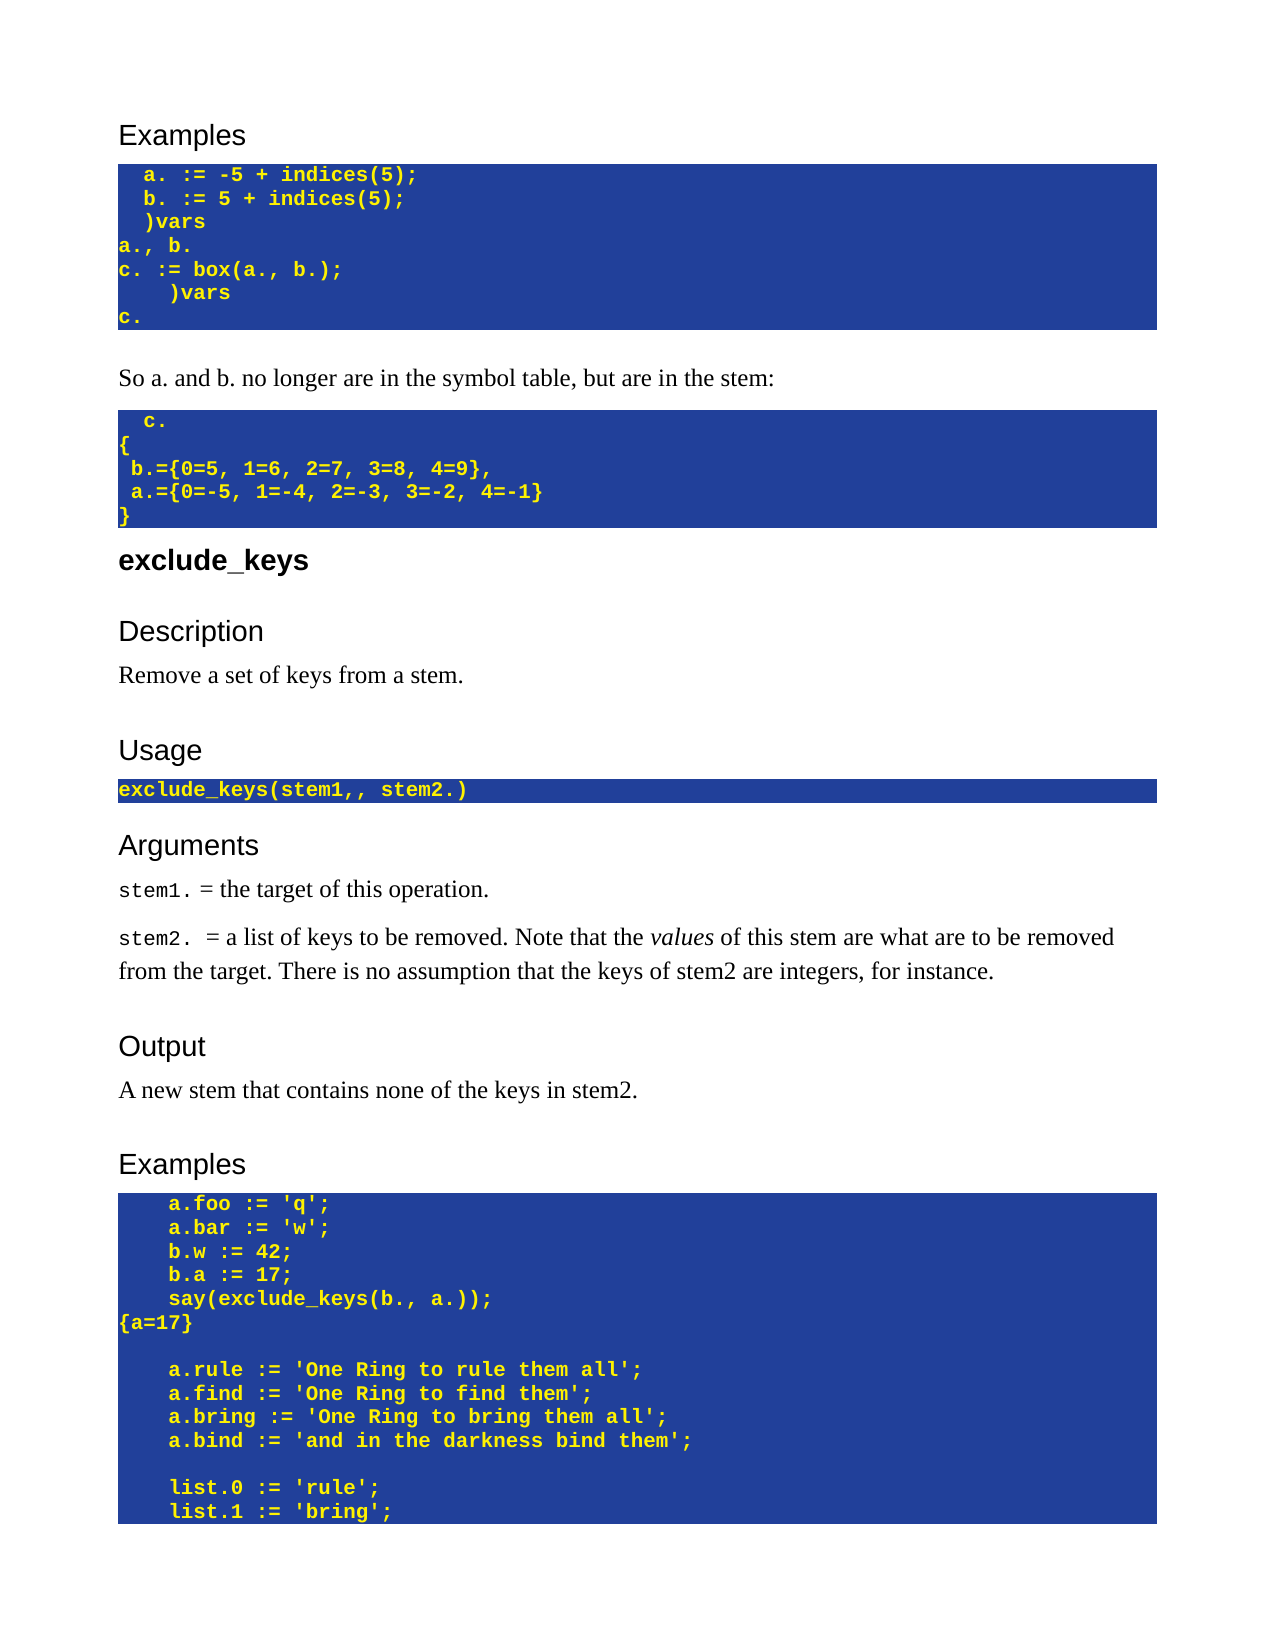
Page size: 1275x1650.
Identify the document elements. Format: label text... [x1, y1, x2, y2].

text Remove a set of keys from a stem. [118, 660, 1157, 689]
text a., b. [118, 235, 1157, 259]
text a.find := 'One Ring to find them'; [118, 1383, 1157, 1406]
text {a=17} [118, 1312, 1157, 1335]
subtitle exclude_keys [118, 543, 1157, 577]
text A new stem that contains none of the keys in stem2. [118, 1075, 1157, 1103]
subtitle Usage [118, 733, 1157, 767]
text b.a := 17; [118, 1264, 1157, 1288]
text exclude_keys(stem1,, stem2.) [118, 779, 1157, 803]
text c. [118, 306, 1157, 330]
text b.w := 42; [118, 1241, 1157, 1264]
text list.0 := 'rule'; [118, 1477, 1157, 1501]
text )vars [118, 282, 1157, 306]
text stem2. = a list of keys to be removed. Note that the values of this stem are what are to be removed from the target. There is no assumption that the keys of stem2 are integers, for instance. [118, 922, 1157, 985]
subtitle Description [118, 614, 1157, 648]
text )vars [118, 211, 1157, 235]
subtitle Output [118, 1029, 1157, 1062]
text } [118, 505, 1157, 528]
text a.={0=-5, 1=-4, 2=-3, 3=-2, 4=-1} [118, 481, 1157, 505]
text a.rule := 'One Ring to rule them all'; [118, 1359, 1157, 1383]
text a.foo := 'q'; [118, 1193, 1157, 1217]
subtitle Arguments [118, 828, 1157, 861]
subtitle Examples [118, 1147, 1157, 1181]
text a.bring := 'One Ring to bring them all'; [118, 1406, 1157, 1430]
text a.bar := 'w'; [118, 1217, 1157, 1241]
text b.={0=5, 1=6, 2=7, 3=8, 4=9}, [118, 458, 1157, 481]
text c. := box(a., b.); [118, 259, 1157, 282]
text stem1. = the target of this operation. [118, 874, 1157, 903]
text a. := -5 + indices(5); [118, 164, 1157, 188]
text say(exclude_keys(b., a.)); [118, 1288, 1157, 1312]
text b. := 5 + indices(5); [118, 188, 1157, 211]
text { [118, 434, 1157, 458]
text list.1 := 'bring'; [118, 1501, 1157, 1524]
subtitle Examples [118, 118, 1157, 152]
text c. [118, 410, 1157, 434]
text a.bind := 'and in the darkness bind them'; [118, 1430, 1157, 1453]
text So a. and b. no longer are in the symbol table, but are in the stem: [118, 330, 1157, 391]
